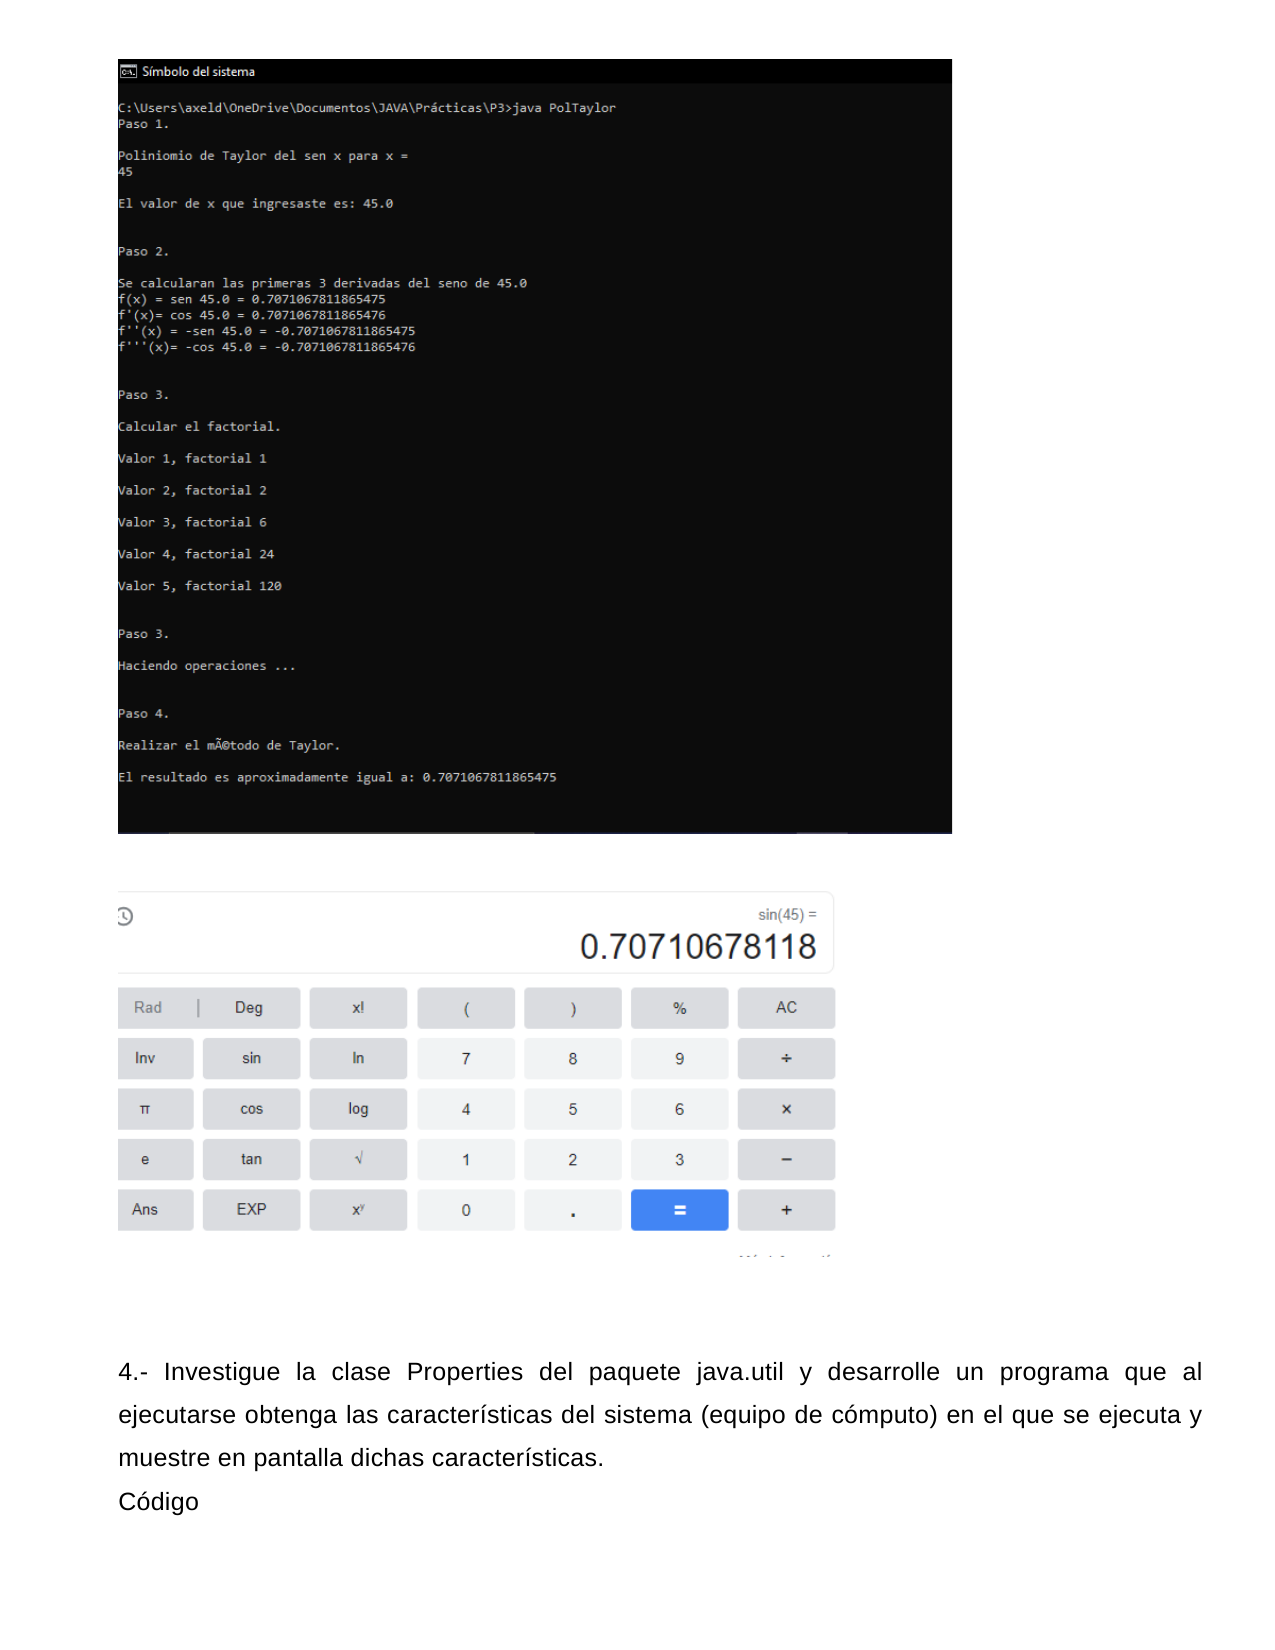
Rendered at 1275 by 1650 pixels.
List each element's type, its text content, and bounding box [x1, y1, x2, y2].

text Código [118, 1487, 1205, 1515]
text 4.- Investigue la clase Properties del paquete java.util y desarrolle un programa que al ejecutarse obtenga las características del sistema (equipo de cómputo) en el que se ejecuta y muestre en pantalla dichas características. [118, 1314, 1205, 1472]
